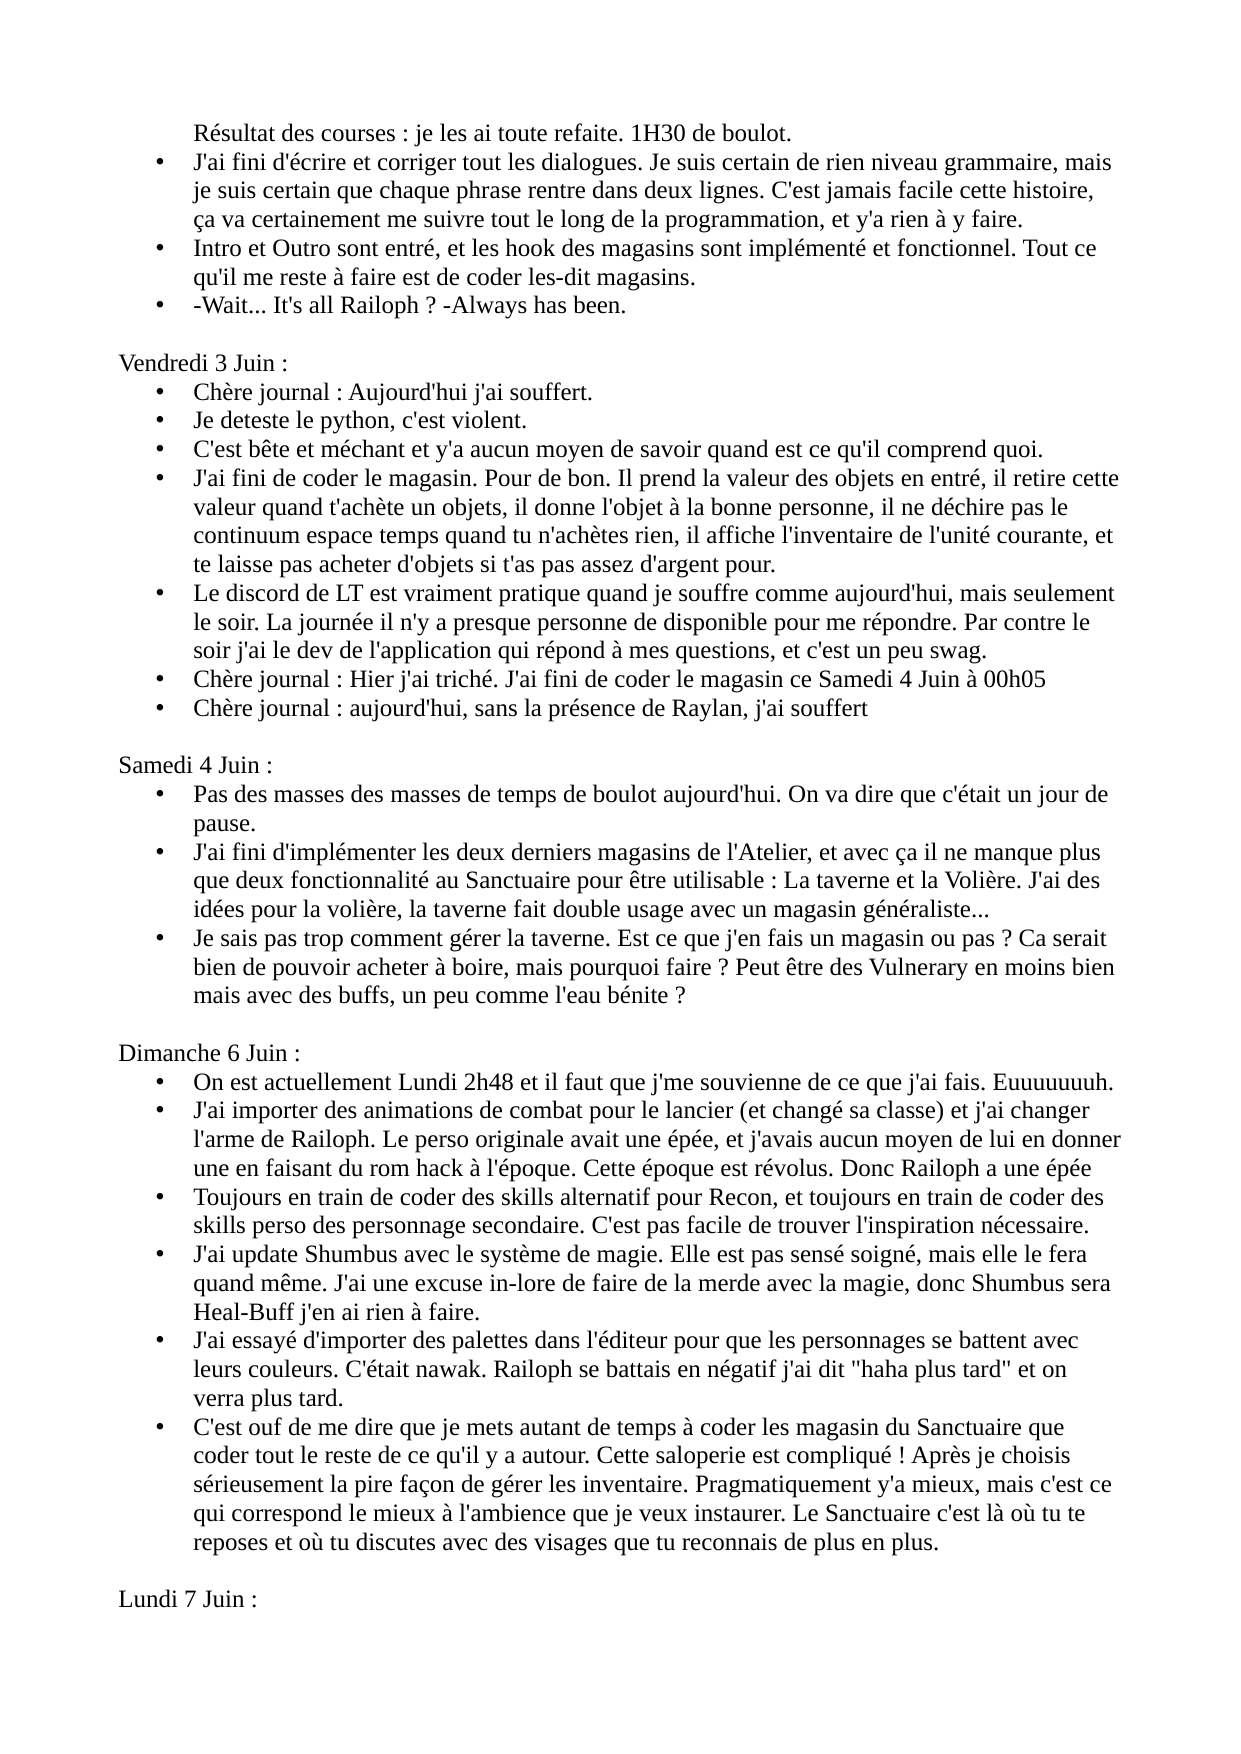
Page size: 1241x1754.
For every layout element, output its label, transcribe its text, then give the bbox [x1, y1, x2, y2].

list Le discord de LT est vraiment pratique quand je souffre comme aujourd'hui, mais seulement le soir. La journée il n'y a presque personne de disponible pour me répondre. Par contre le soir j'ai le dev de l'application qui répond à mes questions, et c'est un peu swag. [156, 578, 1122, 664]
list Pas des masses des masses de temps de boulot aujourd'hui. On va dire que c'était un jour de pause. [156, 779, 1122, 837]
list J'ai importer des animations de combat pour le lancier (et changé sa classe) et j'ai changer l'arme de Railoph. Le perso originale avait une épée, et j'avais aucun moyen de lui en donner une en faisant du rom hack à l'époque. Cette époque est révolus. Donc Railoph a une épée [156, 1096, 1122, 1182]
list -Wait... It's all Railoph ? -Always has been. [156, 291, 1122, 319]
list Résultat des courses : je les ai toute refaite. 1H30 de boulot. [156, 118, 1122, 147]
text Samedi 4 Juin : [118, 751, 1122, 779]
text Dimanche 6 Juin : [118, 1038, 1122, 1067]
list Intro et Outro sont entré, et les hook des magasins sont implémenté et fonctionnel. Tout ce qu'il me reste à faire est de coder les-dit magasins. [156, 233, 1122, 291]
list J'ai fini de coder le magasin. Pour de bon. Il prend la valeur des objets en entré, il retire cette valeur quand t'achète un objets, il donne l'objet à la bonne personne, il ne déchire pas le continuum espace temps quand tu n'achètes rien, il affiche l'inventaire de l'unité courante, et te laisse pas acheter d'objets si t'as pas assez d'argent pour. [156, 463, 1122, 578]
list Chère journal : Aujourd'hui j'ai souffert. [156, 377, 1122, 406]
text Lundi 7 Juin : [118, 1584, 1122, 1613]
list Chère journal : Hier j'ai triché. J'ai fini de coder le magasin ce Samedi 4 Juin à 00h05 [156, 664, 1122, 693]
list J'ai fini d'implémenter les deux derniers magasins de l'Atelier, et avec ça il ne manque plus que deux fonctionnalité au Sanctuaire pour être utilisable : La taverne et la Volière. J'ai des idées pour la volière, la taverne fait double usage avec un magasin généraliste... [156, 837, 1122, 923]
list C'est ouf de me dire que je mets autant de temps à coder les magasin du Sanctuaire que coder tout le reste de ce qu'il y a autour. Cette saloperie est compliqué ! Après je choisis sérieusement la pire façon de gérer les inventaire. Pragmatiquement y'a mieux, mais c'est ce qui correspond le mieux à l'ambience que je veux instaurer. Le Sanctuaire c'est là où tu te reposes et où tu discutes avec des visages que tu reconnais de plus en plus. [156, 1412, 1122, 1556]
list Je sais pas trop comment gérer la taverne. Est ce que j'en fais un magasin ou pas ? Ca serait bien de pouvoir acheter à boire, mais pourquoi faire ? Peut être des Vulnerary en moins bien mais avec des buffs, un peu comme l'eau bénite ? [156, 923, 1122, 1009]
list Toujours en train de coder des skills alternatif pour Recon, et toujours en train de coder des skills perso des personnage secondaire. C'est pas facile de trouver l'inspiration nécessaire. [156, 1182, 1122, 1239]
text Vendredi 3 Juin : [118, 348, 1122, 377]
list Chère journal : aujourd'hui, sans la présence de Raylan, j'ai souffert [156, 693, 1122, 722]
list J'ai fini d'écrire et corriger tout les dialogues. Je suis certain de rien niveau grammaire, mais je suis certain que chaque phrase rentre dans deux lignes. C'est jamais facile cette histoire, ça va certainement me suivre tout le long de la programmation, et y'a rien à y faire. [156, 147, 1122, 233]
list On est actuellement Lundi 2h48 et il faut que j'me souvienne de ce que j'ai fais. Euuuuuuuh. [156, 1067, 1122, 1096]
list J'ai update Shumbus avec le système de magie. Elle est pas sensé soigné, mais elle le fera quand même. J'ai une excuse in-lore de faire de la merde avec la magie, donc Shumbus sera Heal-Buff j'en ai rien à faire. [156, 1239, 1122, 1326]
list C'est bête et méchant et y'a aucun moyen de savoir quand est ce qu'il comprend quoi. [156, 434, 1122, 463]
list Je deteste le python, c'est violent. [156, 406, 1122, 434]
list J'ai essayé d'importer des palettes dans l'éditeur pour que les personnages se battent avec leurs couleurs. C'était nawak. Railoph se battais en négatif j'ai dit "haha plus tard" et on verra plus tard. [156, 1326, 1122, 1412]
